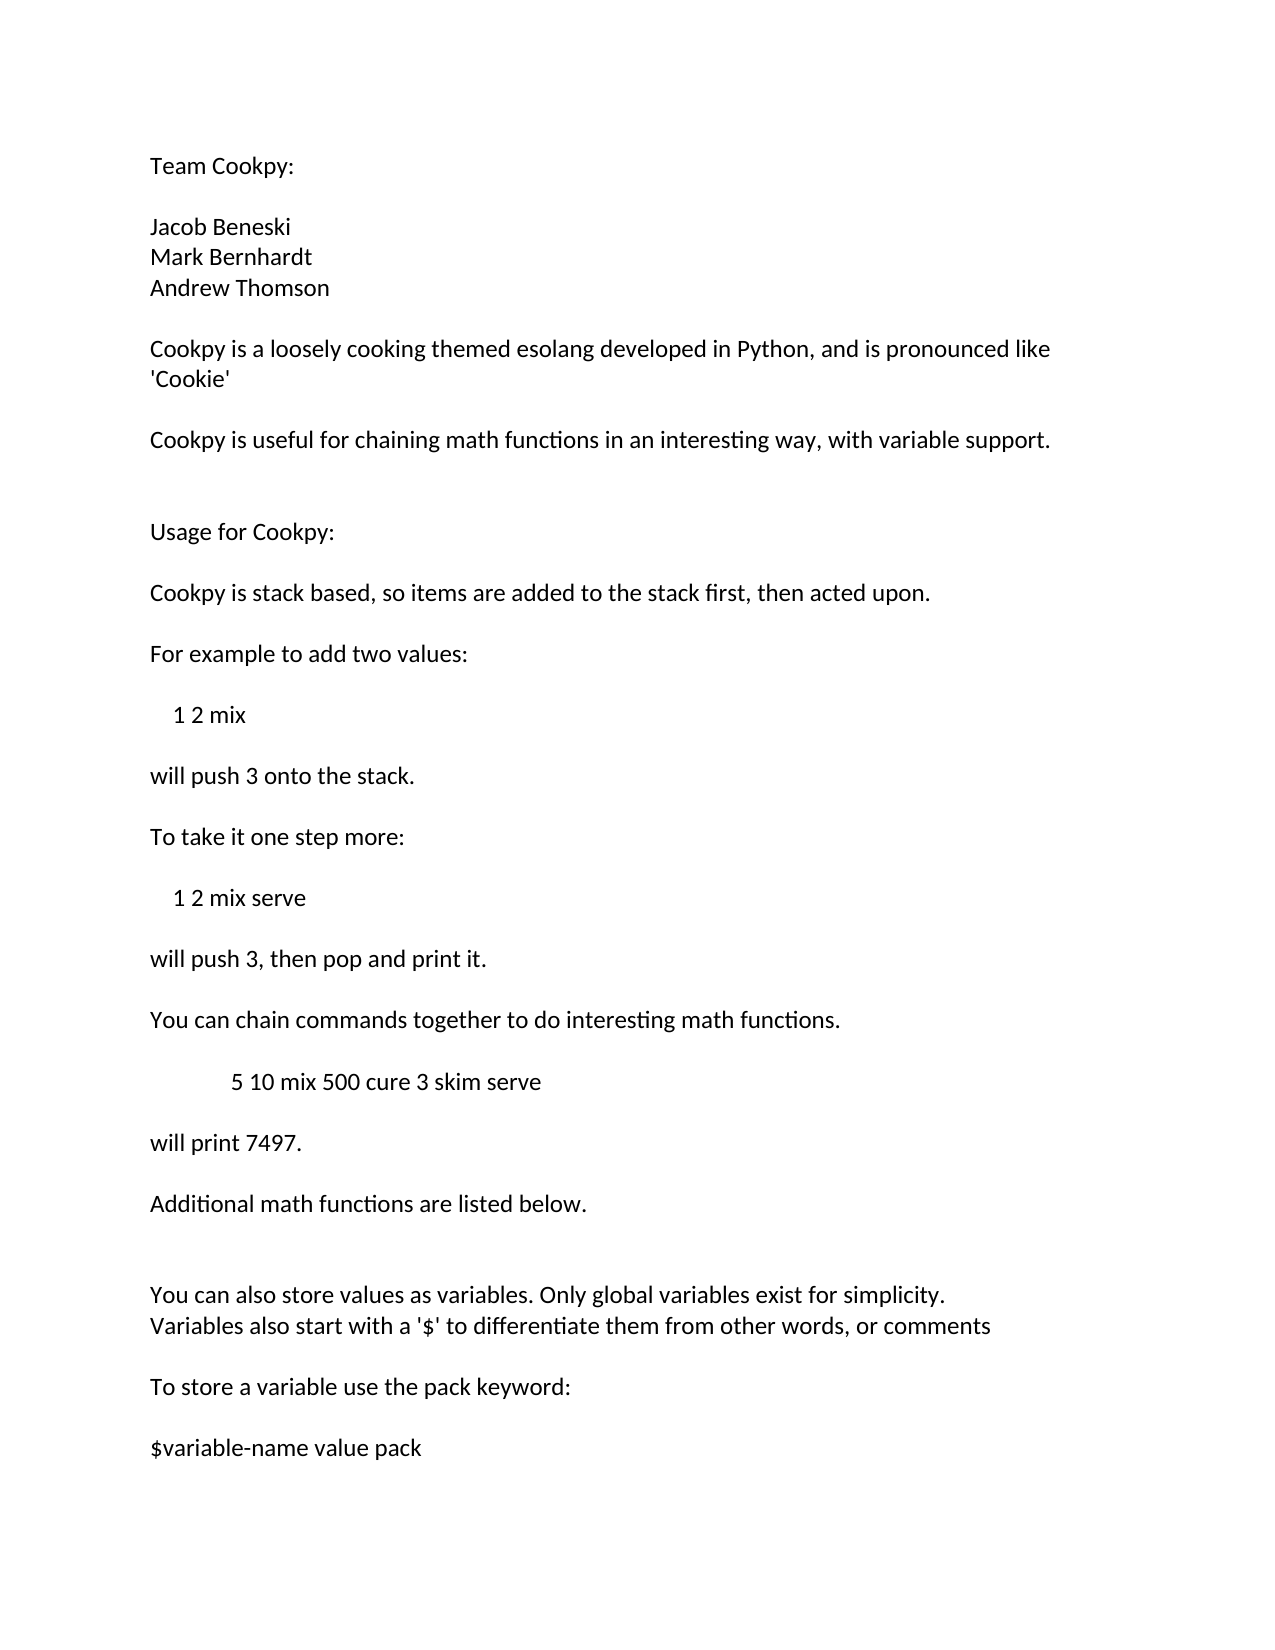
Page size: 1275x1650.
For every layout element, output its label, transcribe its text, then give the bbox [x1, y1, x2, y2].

text Andrew Thomson [150, 272, 1125, 303]
text 5 10 mix 500 cure 3 skim serve will print 7497. Additional math functions are listed below. You can also store values as variables. Only global variables exist for simplicity. Variables also start with a '$' to differentiate them from other words, or comments To store a variable use the pack keyword: $variable-name value pack [150, 1066, 1125, 1493]
text Team Cookpy: [150, 150, 1125, 181]
text Jacob Beneski [150, 211, 1125, 242]
text Cookpy is a loosely cooking themed esolang developed in Python, and is pronounced like 'Cookie' Cookpy is useful for chaining math functions in an interesting way, with variable support. Usage for Cookpy: Cookpy is stack based, so items are added to the stack first, then acted upon. For example to add two values: 1 2 mix will push 3 onto the stack. To take it one step more: 1 2 mix serve will push 3, then pop and print it. You can chain commands together to do interesting math functions. [150, 333, 1125, 1066]
text Mark Bernhardt [150, 242, 1125, 272]
